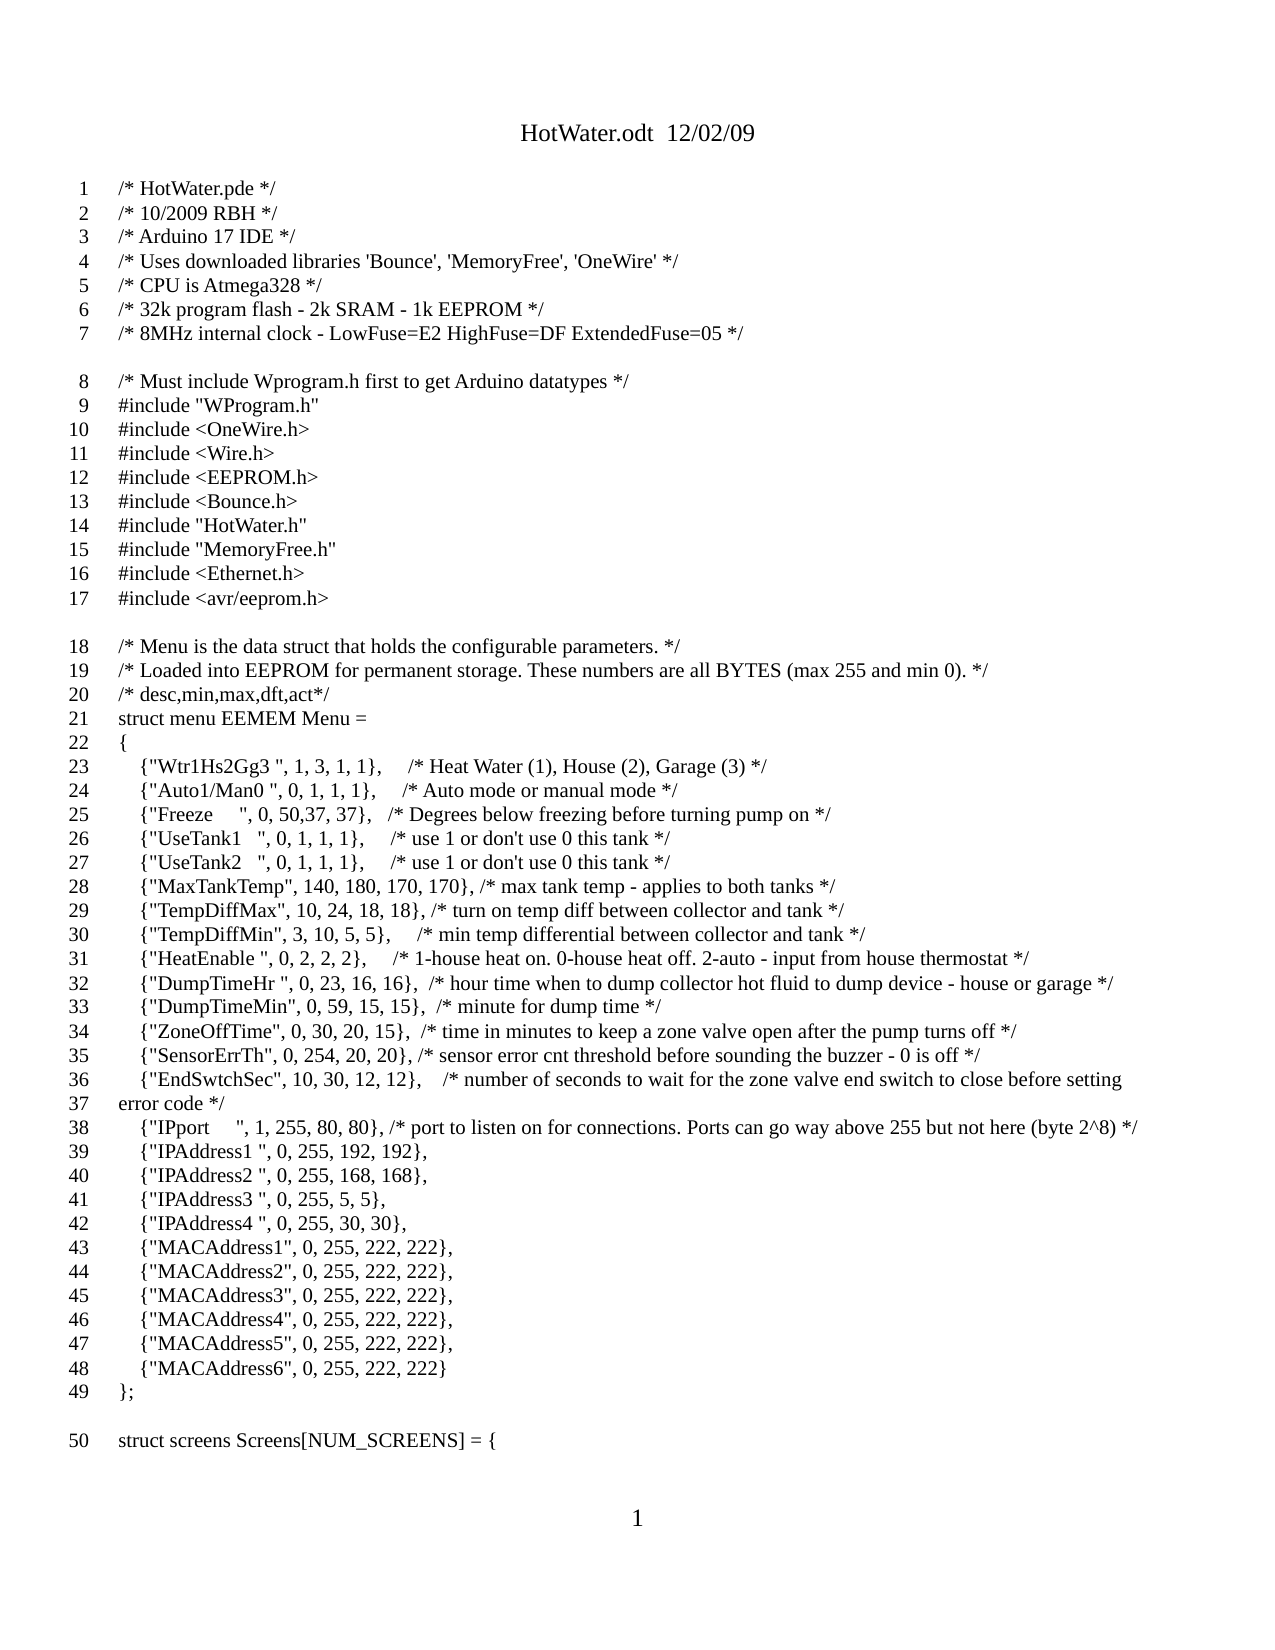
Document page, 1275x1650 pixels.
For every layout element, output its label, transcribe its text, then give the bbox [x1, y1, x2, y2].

text {"Wtr1Hs2Gg3 ", 1, 3, 1, 1}, /* Heat Water (1), House (2), Garage (3) */ [118, 754, 1157, 778]
text #include <avr/eeprom.h> [118, 585, 1157, 609]
text struct screens Screens[NUM_SCREENS] = { [118, 1428, 1157, 1452]
text {"MACAddress5", 0, 255, 222, 222}, [118, 1331, 1157, 1355]
text {"MACAddress3", 0, 255, 222, 222}, [118, 1283, 1157, 1307]
text #include <Ethernet.h> [118, 561, 1157, 585]
text {"TempDiffMin", 3, 10, 5, 5}, /* min temp differential between collector and tank */ [118, 922, 1157, 946]
text {"SensorErrTh", 0, 254, 20, 20}, /* sensor error cnt threshold before sounding the buzzer - 0 is off */ [118, 1043, 1157, 1067]
text /* HotWater.pde */ [118, 176, 1157, 200]
text {"HeatEnable ", 0, 2, 2, 2}, /* 1-house heat on. 0-house heat off. 2-auto - input from house thermostat */ [118, 946, 1157, 970]
text {"IPAddress2 ", 0, 255, 168, 168}, [118, 1163, 1157, 1187]
text {"Auto1/Man0 ", 0, 1, 1, 1}, /* Auto mode or manual mode */ [118, 778, 1157, 802]
text /* 32k program flash - 2k SRAM - 1k EEPROM */ [118, 297, 1157, 321]
text #include "MemoryFree.h" [118, 537, 1157, 561]
text /* Arduino 17 IDE */ [118, 224, 1157, 248]
text /* Loaded into EEPROM for permanent storage. These numbers are all BYTES (max 255 and min 0). */ [118, 658, 1157, 682]
text #include <Bounce.h> [118, 489, 1157, 513]
text {"UseTank1 ", 0, 1, 1, 1}, /* use 1 or don't use 0 this tank */ [118, 826, 1157, 850]
text #include <EEPROM.h> [118, 465, 1157, 489]
text { [118, 730, 1157, 754]
text {"MaxTankTemp", 140, 180, 170, 170}, /* max tank temp - applies to both tanks */ [118, 874, 1157, 898]
text {"MACAddress2", 0, 255, 222, 222}, [118, 1259, 1157, 1283]
text {"DumpTimeMin", 0, 59, 15, 15}, /* minute for dump time */ [118, 994, 1157, 1018]
text {"IPAddress3 ", 0, 255, 5, 5}, [118, 1187, 1157, 1211]
text {"IPport ", 1, 255, 80, 80}, /* port to listen on for connections. Ports can go way above 255 but not here (byte 2^8) */ [118, 1115, 1157, 1139]
text {"MACAddress4", 0, 255, 222, 222}, [118, 1307, 1157, 1331]
text /* Menu is the data struct that holds the configurable parameters. */ [118, 633, 1157, 658]
text {"UseTank2 ", 0, 1, 1, 1}, /* use 1 or don't use 0 this tank */ [118, 850, 1157, 874]
text /* 8MHz internal clock - LowFuse=E2 HighFuse=DF ExtendedFuse=05 */ [118, 321, 1157, 345]
text #include <Wire.h> [118, 441, 1157, 465]
text {"MACAddress1", 0, 255, 222, 222}, [118, 1235, 1157, 1259]
text /* Must include Wprogram.h first to get Arduino datatypes */ [118, 369, 1157, 393]
text /* desc,min,max,dft,act*/ [118, 682, 1157, 706]
text {"Freeze ", 0, 50,37, 37}, /* Degrees below freezing before turning pump on */ [118, 802, 1157, 826]
text #include "HotWater.h" [118, 513, 1157, 537]
text {"MACAddress6", 0, 255, 222, 222} [118, 1355, 1157, 1379]
text {"TempDiffMax", 10, 24, 18, 18}, /* turn on temp diff between collector and tank */ [118, 898, 1157, 922]
text }; [118, 1379, 1157, 1403]
text #include <OneWire.h> [118, 417, 1157, 441]
text {"EndSwtchSec", 10, 30, 12, 12}, /* number of seconds to wait for the zone valve end switch to close before setting error code */ [118, 1067, 1157, 1115]
text struct menu EEMEM Menu = [118, 706, 1157, 730]
text {"DumpTimeHr ", 0, 23, 16, 16}, /* hour time when to dump collector hot fluid to dump device - house or garage */ [118, 970, 1157, 994]
text {"IPAddress4 ", 0, 255, 30, 30}, [118, 1211, 1157, 1235]
text {"ZoneOffTime", 0, 30, 20, 15}, /* time in minutes to keep a zone valve open after the pump turns off */ [118, 1018, 1157, 1043]
text /* 10/2009 RBH */ [118, 200, 1157, 224]
text #include "WProgram.h" [118, 393, 1157, 417]
text /* Uses downloaded libraries 'Bounce', 'MemoryFree', 'OneWire' */ [118, 248, 1157, 273]
text /* CPU is Atmega328 */ [118, 273, 1157, 297]
text {"IPAddress1 ", 0, 255, 192, 192}, [118, 1139, 1157, 1163]
